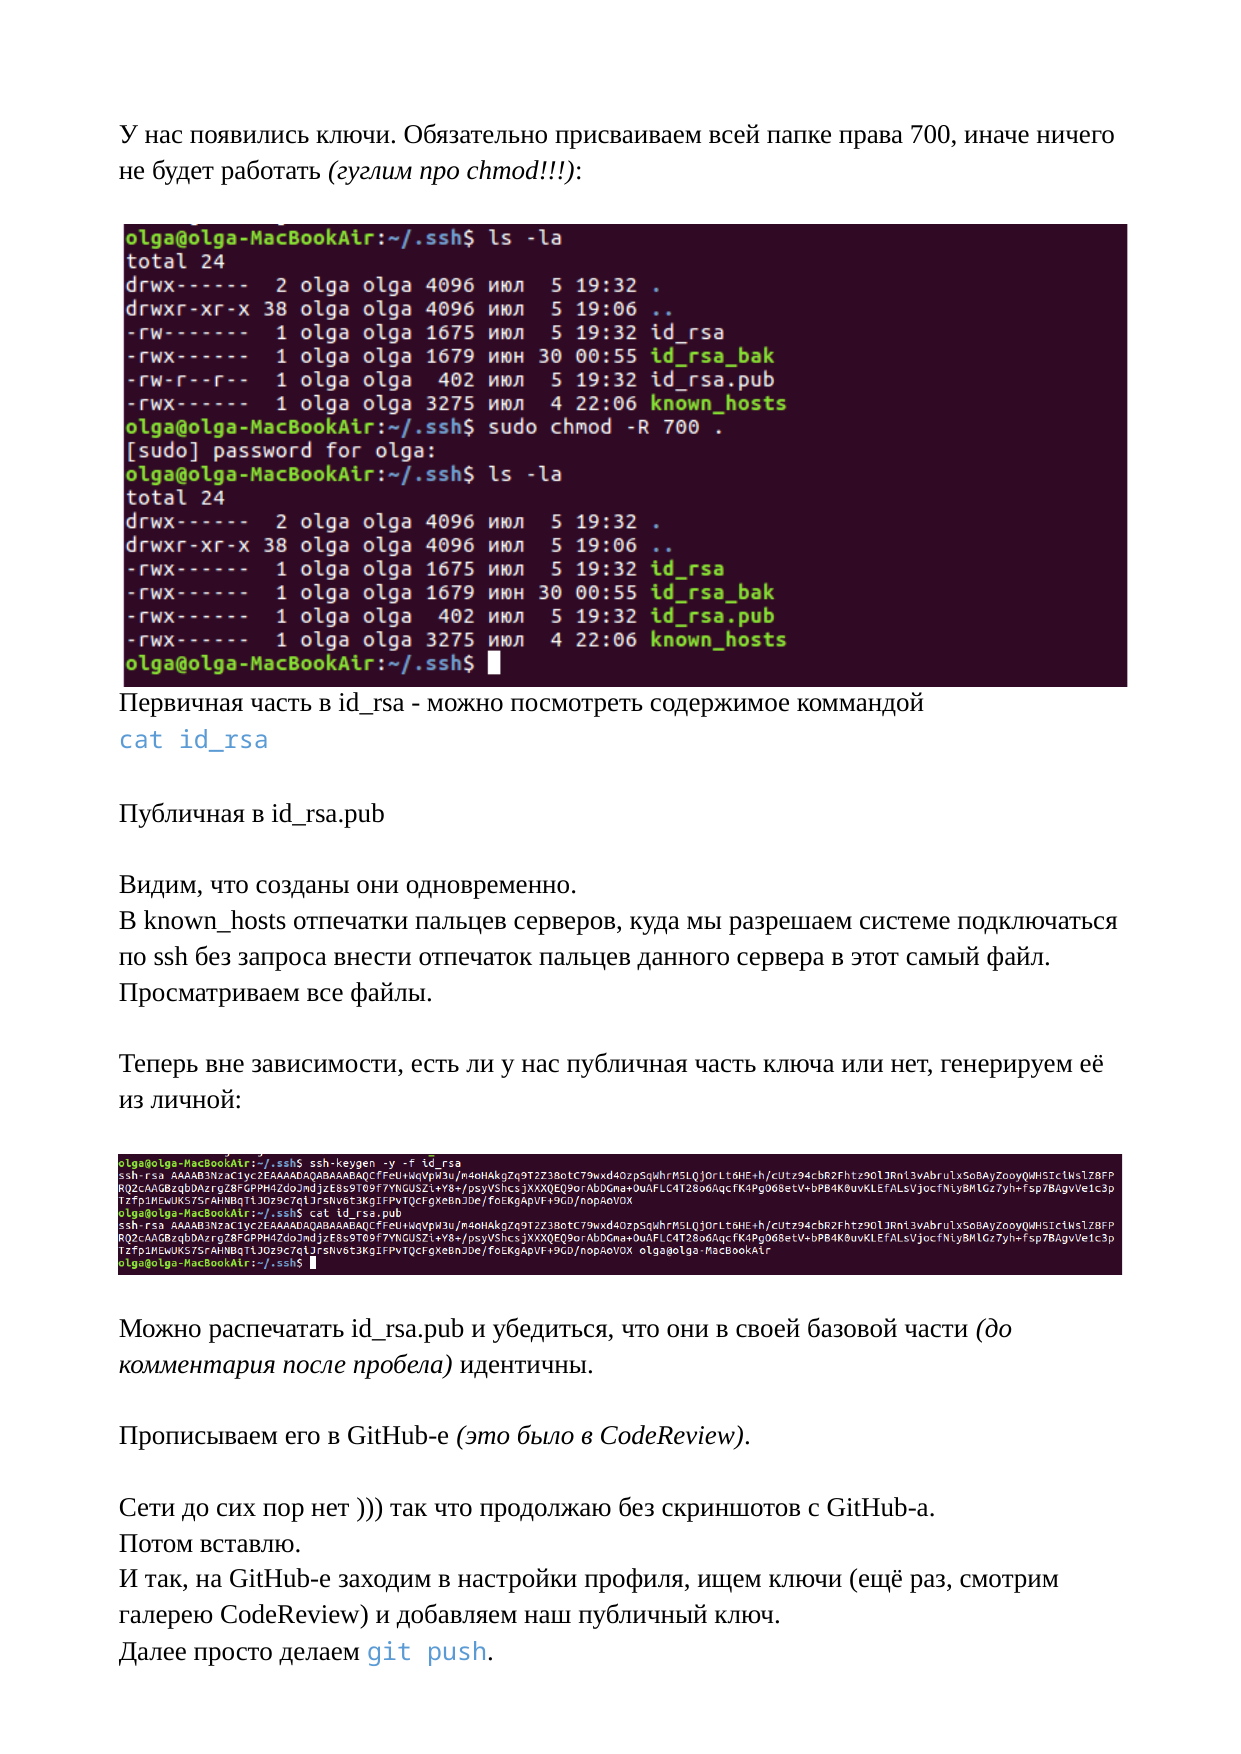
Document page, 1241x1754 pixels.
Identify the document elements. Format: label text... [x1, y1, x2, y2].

text И так, на GitHub-е заходим в настройки профиля, ищем ключи (ещё раз, смотрим галерею CodeReview) и добавляем наш публичный ключ. [118, 1562, 1122, 1629]
text Просматриваем все файлы. [118, 976, 1122, 1007]
text Далее просто делаем git push. [118, 1634, 1122, 1668]
text Теперь вне зависимости, есть ли у нас публичная часть ключа или нет, генерируем её из личной: [118, 1047, 1122, 1114]
text В known_hosts отпечатки пальцев серверов, куда мы разрешаем системе подключаться по ssh без запроса внести отпечаток пальцев данного сервера в этот самый файл. [118, 904, 1122, 971]
text Первичная часть в id_rsa - можно посмотреть содержимое коммандой [118, 223, 1122, 717]
text Прописываем его в GitHub-е (это было в CodeReview). [118, 1419, 1122, 1451]
text Можно распечатать id_rsa.pub и убедиться, что они в своей базовой части (до комментария после пробела) идентичны. [118, 1312, 1122, 1379]
text Публичная в id_rsa.pub [118, 797, 1122, 828]
text У нас появились ключи. Обязательно присваиваем всей папке права 700, иначе ничего не будет работать (гуглим про chmod!!!): [118, 118, 1122, 185]
text cat id_rsa [118, 722, 1122, 756]
text Видим, что созданы они одновременно. [118, 868, 1122, 899]
text Сети до сих пор нет ))) так что продолжаю без скриншотов с GitHub-а. [118, 1491, 1122, 1522]
text Потом вставлю. [118, 1527, 1122, 1558]
